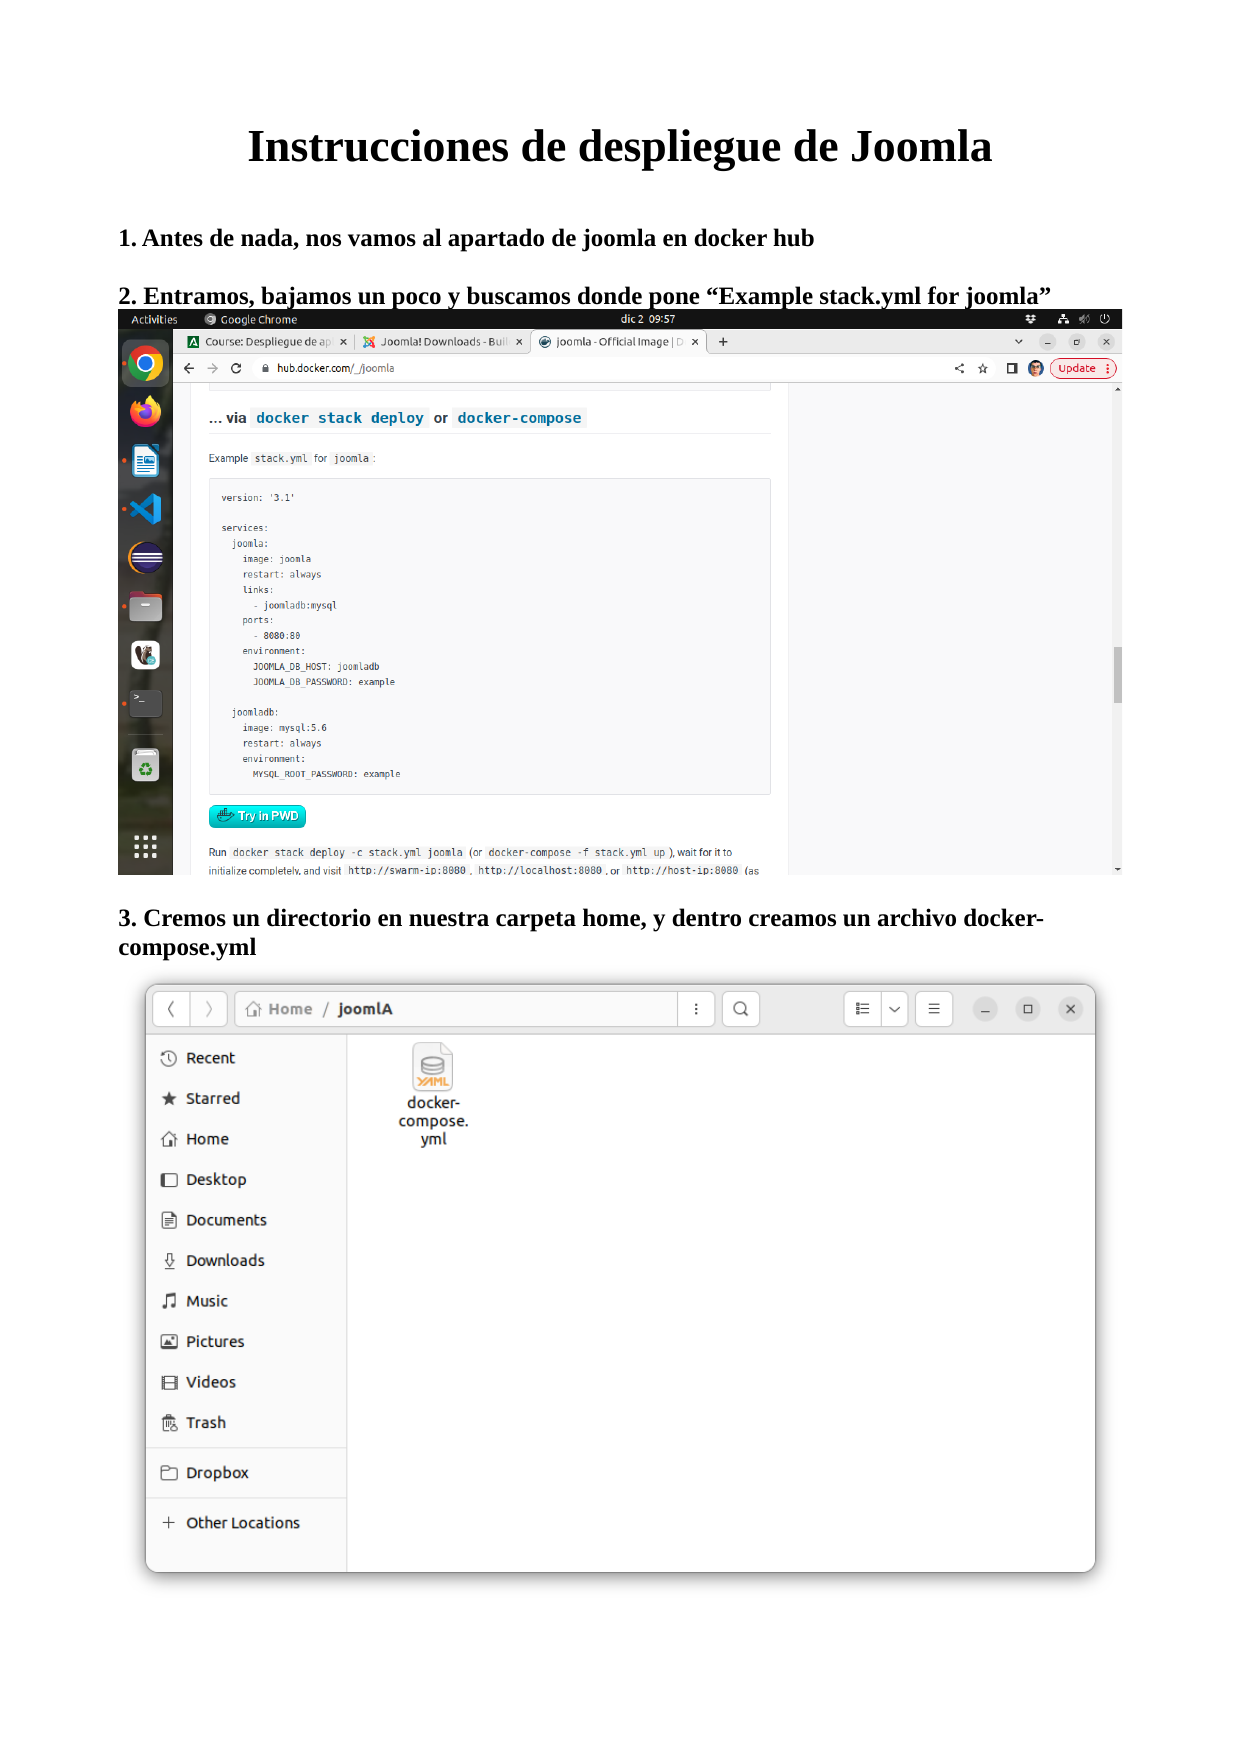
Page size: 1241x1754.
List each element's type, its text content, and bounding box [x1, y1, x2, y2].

picture [118, 309, 1123, 875]
text 3. Cremos un directorio en nuestra carpeta home, y dentro creamos un archivo docker-compose.yml [118, 903, 1122, 960]
text Instrucciones de despliegue de Joomla [118, 118, 1122, 171]
text 1. Antes de nada, nos vamos al apartado de joomla en docker hub [118, 223, 1122, 252]
text 2. Entramos, bajamos un poco y buscamos donde pone “Example stack.yml for joomla” [118, 281, 1122, 309]
picture [118, 960, 1123, 1603]
